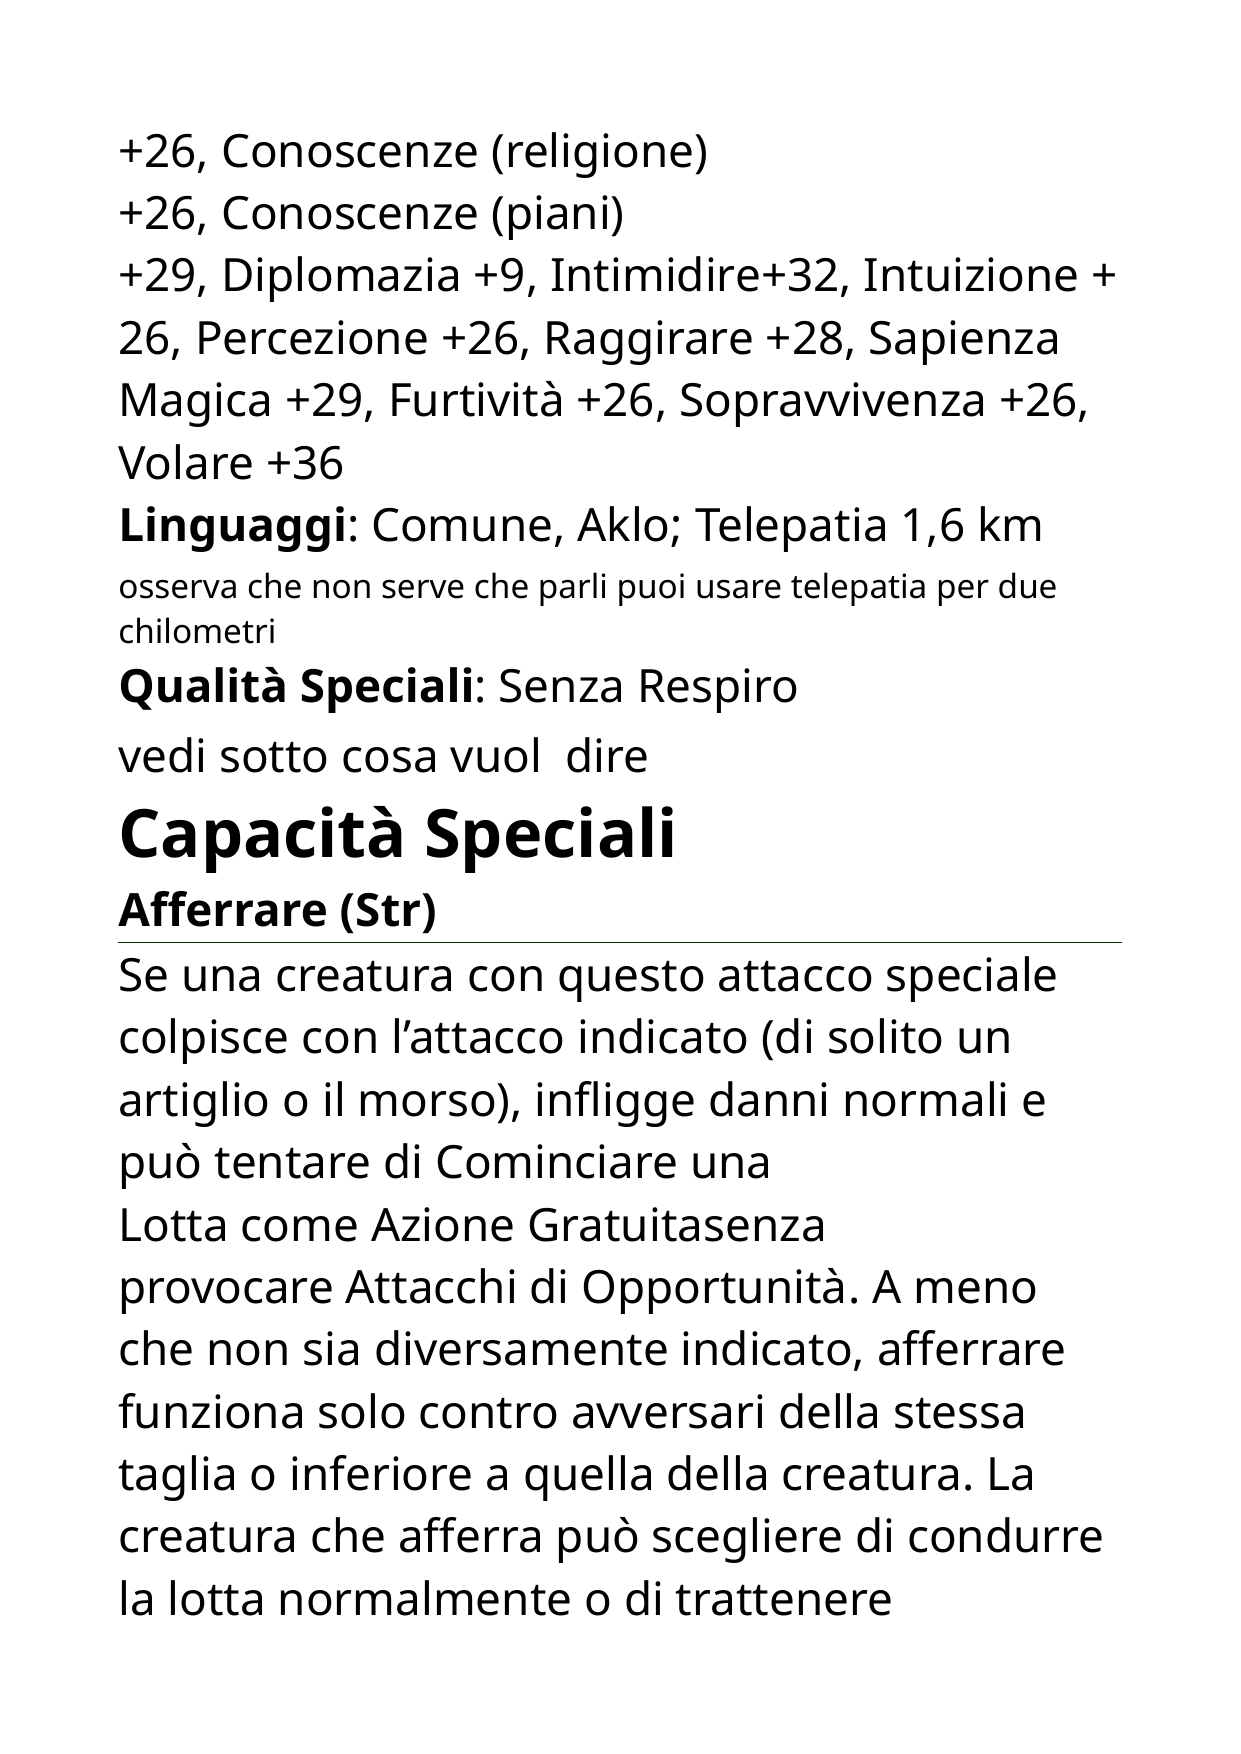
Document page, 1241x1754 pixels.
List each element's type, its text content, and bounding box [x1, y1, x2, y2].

text Se una creatura con questo attacco speciale colpisce con l’attacco indicato (di solito un artiglio o il morso), infligge danni normali e può tentare di Cominciare una Lotta come Azione Gratuitasenza provocare Attacchi di Opportunità. A meno che non sia diversamente indicato, afferrare funziona solo contro avversari della stessa taglia o inferiore a quella della creatura. La creatura che afferra può scegliere di condurre la lotta normalmente o di trattenere [118, 943, 1122, 1629]
text +26, Conoscenze (religione) +26, Conoscenze (piani) +29, Diplomazia +9, Intimidire+32, Intuizione +26, Percezione +26, Raggirare +28, Sapienza Magica +29, Furtività +26, Sopravvivenza +26, Volare +36 Linguaggi: Comune, Aklo; Telepatia 1,6 km [118, 118, 1122, 555]
subtitle Capacità Speciali [118, 786, 1122, 877]
subtitle Afferrare (Str) [118, 877, 1122, 942]
text vedi sotto cosa vuol dire [118, 724, 1122, 786]
text osserva che non serve che parli puoi usare telepatia per due chilometri Qualità Speciali: Senza Respiro [118, 563, 1122, 716]
